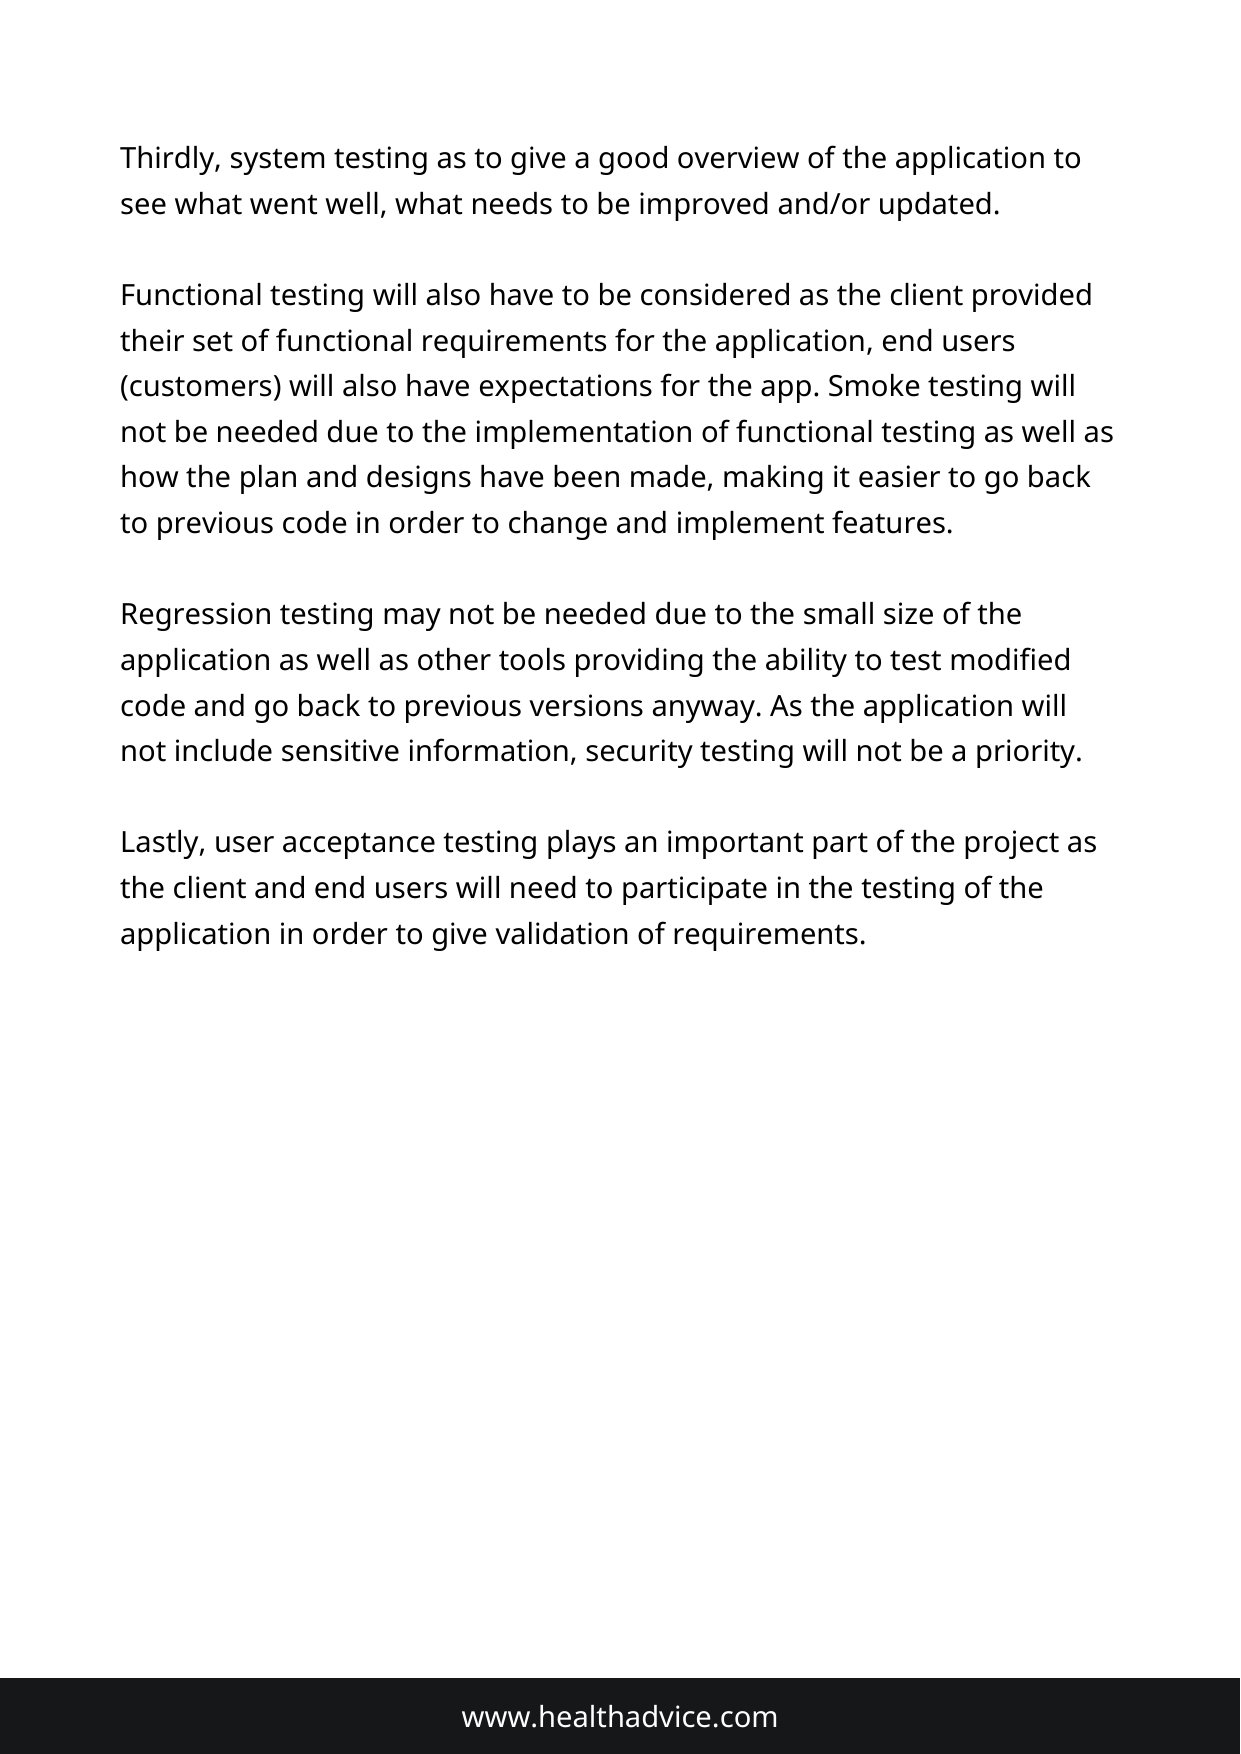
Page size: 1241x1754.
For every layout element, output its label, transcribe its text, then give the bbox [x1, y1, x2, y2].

text Functional testing will also have to be considered as the client provided their set of functional requirements for the application, end users (customers) will also have expectations for the app. Smoke testing will not be needed due to the implementation of functional testing as well as how the plan and designs have been made, making it easier to go back to previous code in order to change and implement features. [120, 274, 1120, 542]
text Regression testing may not be needed due to the small size of the application as well as other tools providing the ability to test modified code and go back to previous versions anyway. As the application will not include sensitive information, security testing will not be a priority. [120, 593, 1120, 770]
text Lastly, user acceptance testing plays an important part of the project as the client and end users will need to participate in the testing of the application in order to give validation of requirements. [120, 822, 1120, 953]
text Thirdly, system testing as to give a good overview of the application to see what went well, what needs to be improved and/or updated. [120, 137, 1120, 223]
